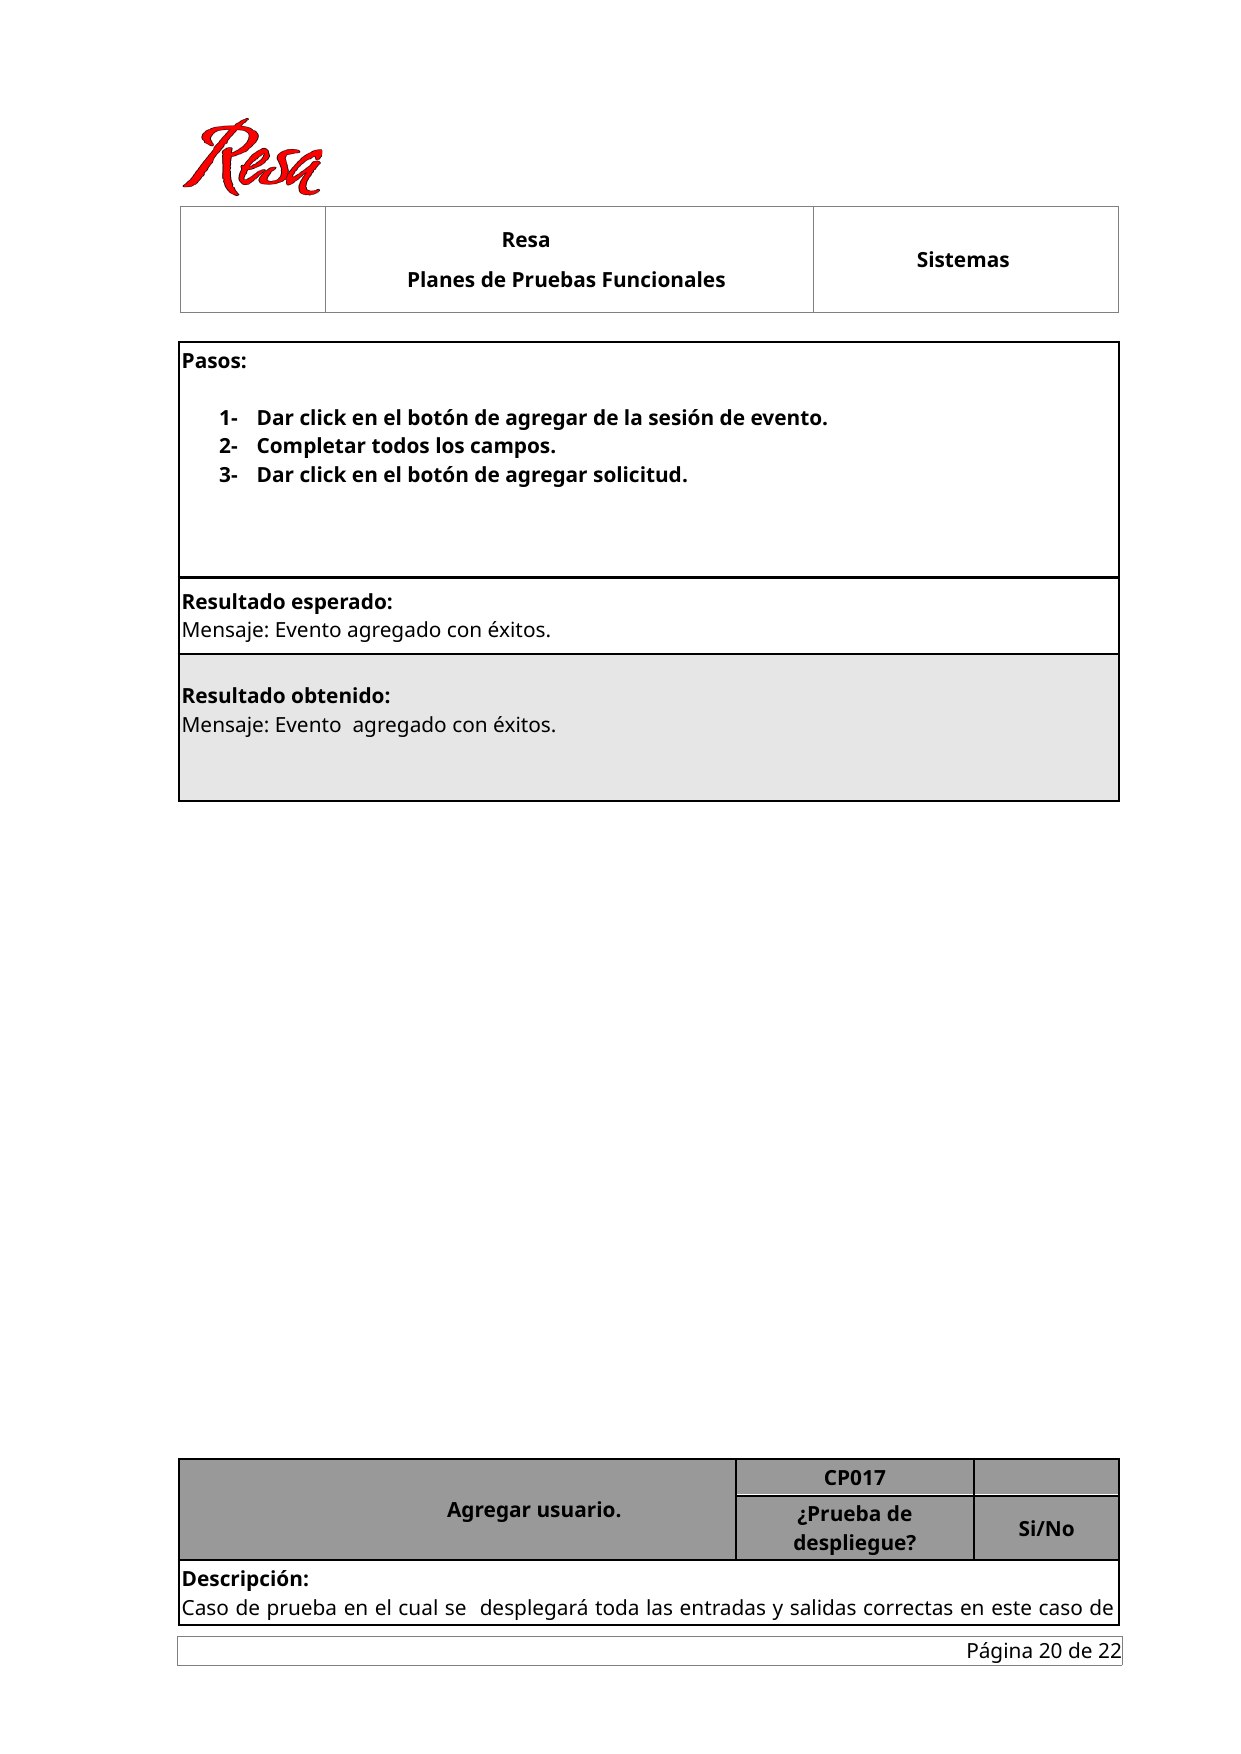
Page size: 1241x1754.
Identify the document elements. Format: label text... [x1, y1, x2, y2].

table_cell Si/No [975, 1497, 1118, 1559]
table_cell Descripción: Caso de prueba en el cual se desplegará toda las entradas y salidas correctas en este caso de [180, 1561, 1118, 1624]
table_header [975, 1460, 1118, 1494]
table_cell Resultado esperado: Mensaje: Evento agregado con éxitos. [180, 579, 1118, 653]
table_cell Pasos: Dar click en el botón de agregar de la sesión de evento. Completar todos los campos. Dar click en el botón de agregar solicitud. < [180, 343, 1118, 576]
table_header Agregar usuario. [180, 1460, 735, 1559]
table_cell Resultado obtenido: Mensaje: Evento agregado con éxitos. [180, 655, 1118, 766]
table_header CP017 [737, 1460, 973, 1494]
table_cell ¿Prueba de despliegue? [737, 1497, 973, 1559]
table_cell [180, 766, 1118, 800]
